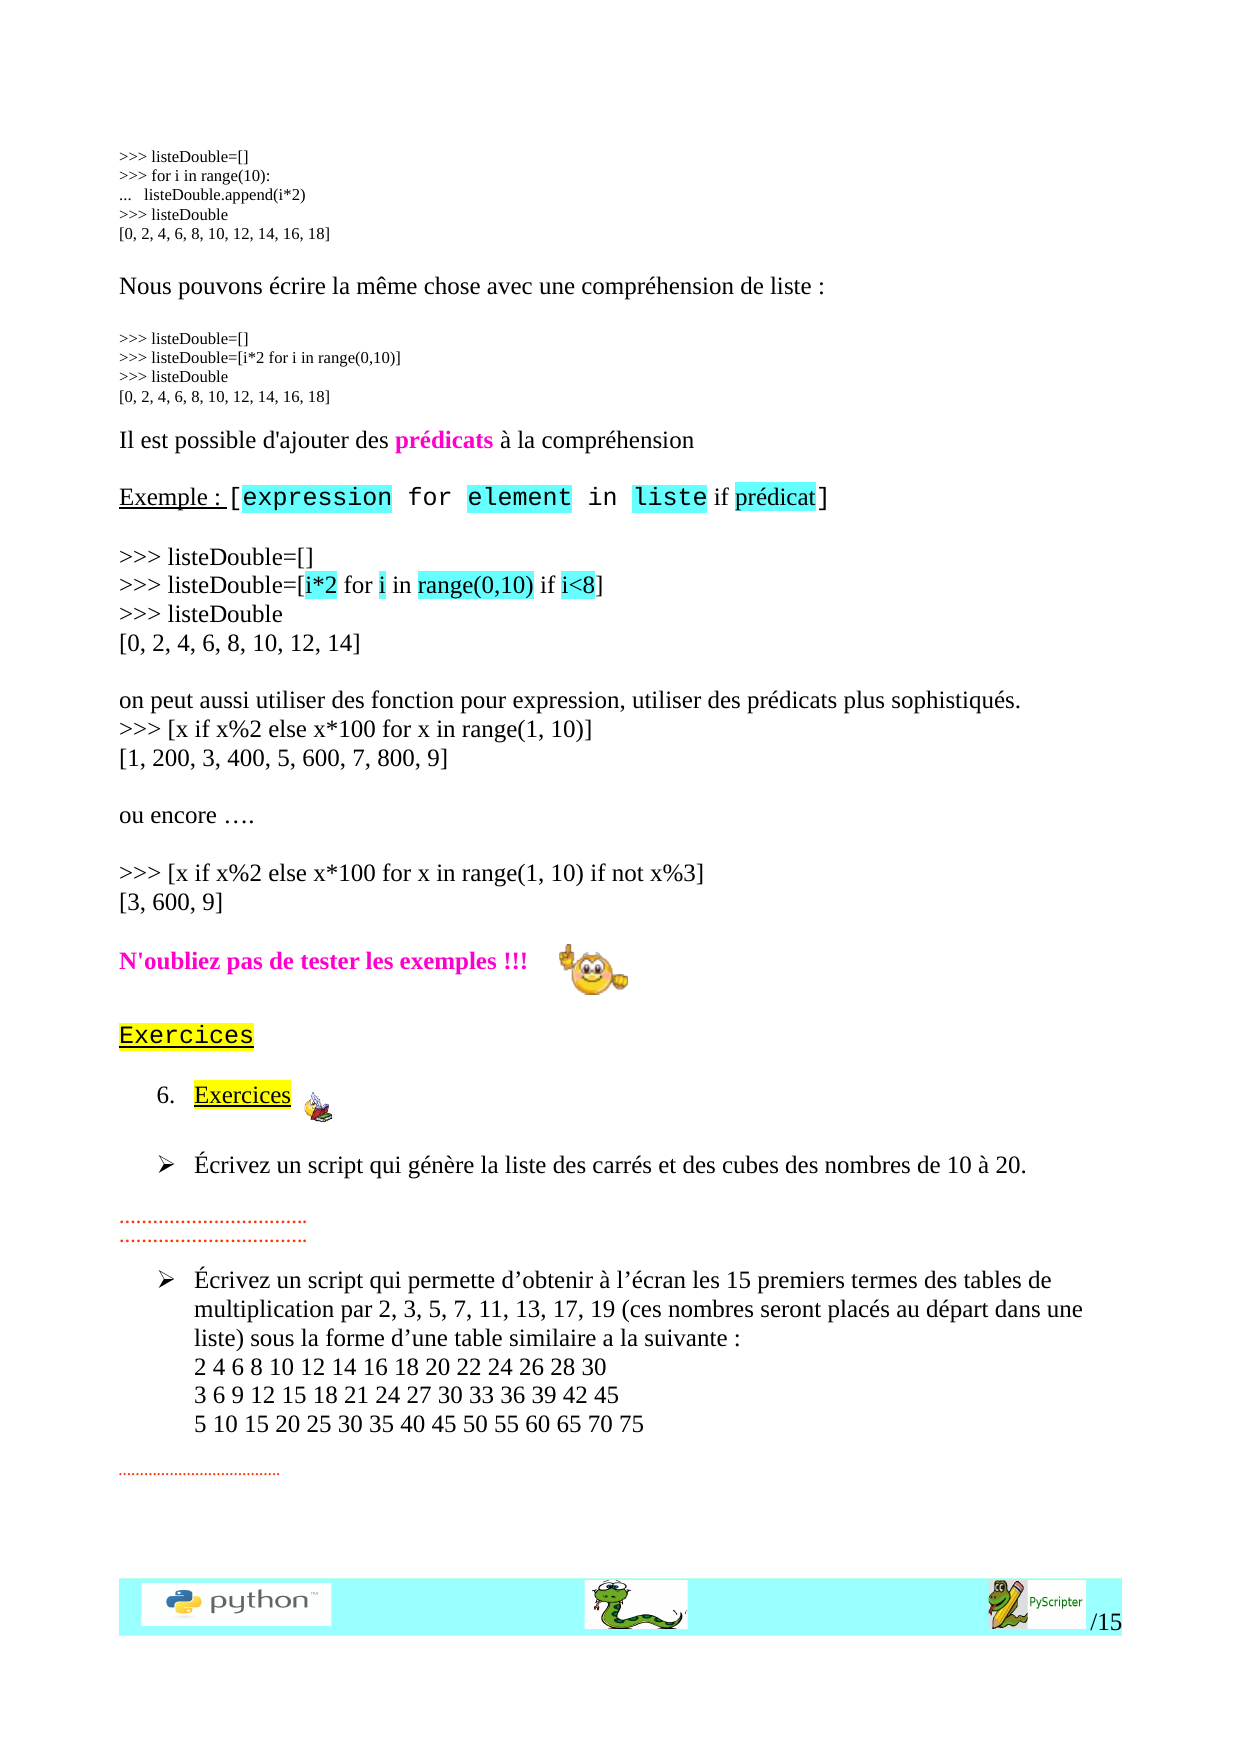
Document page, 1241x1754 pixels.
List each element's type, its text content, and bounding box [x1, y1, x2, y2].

text [628, 944, 1122, 994]
text >>> listeDouble=[] [119, 542, 1122, 571]
text ……………………………. [119, 1227, 1122, 1246]
text Exercices [119, 1023, 1122, 1051]
text [1, 200, 3, 400, 5, 600, 7, 800, 9] [119, 743, 1122, 772]
picture [303, 1085, 333, 1122]
text Exemple : [expression for element in liste if prédicat] [119, 482, 1122, 513]
text [0, 2, 4, 6, 8, 10, 12, 14, 16, 18] [119, 223, 1122, 243]
text ou encore …. [119, 801, 1122, 829]
text ……………………………….. [119, 1457, 1122, 1480]
text >>> listeDouble=[i*2 for i in range(0,10)] [119, 348, 1122, 367]
text on peut aussi utiliser des fonction pour expression, utiliser des prédicats plus sophistiqués. [119, 686, 1122, 714]
list Exercices [156, 1080, 1122, 1122]
text >>> listeDouble=[] [119, 329, 1122, 348]
text >>> for i in range(10): [119, 166, 1122, 185]
list Écrivez un script qui permette d’obtenir à l’écran les 15 premiers termes des tables de [156, 1265, 1122, 1294]
text ……………………………. [119, 1208, 1122, 1227]
text >>> [x if x%2 else x*100 for x in range(1, 10) if not x%3] [119, 858, 1122, 887]
text N'oubliez pas de tester les exemples !!! [119, 944, 559, 994]
list 5 10 15 20 25 30 35 40 45 50 55 60 65 70 75 [156, 1409, 1122, 1438]
text >>> listeDouble [119, 599, 1122, 628]
text [3, 600, 9] [119, 887, 1122, 916]
text >>> listeDouble [119, 204, 1122, 223]
text >>> listeDouble=[] [119, 147, 1122, 166]
text Il est possible d'ajouter des prédicats à la compréhension [119, 425, 1122, 453]
text [0, 2, 4, 6, 8, 10, 12, 14] [119, 628, 1122, 657]
picture [141, 1583, 332, 1626]
text [0, 2, 4, 6, 8, 10, 12, 14, 16, 18] [119, 386, 1122, 406]
picture [559, 944, 628, 995]
text ... listeDouble.append(i*2) [119, 185, 1122, 204]
picture [584, 1580, 688, 1629]
list 3 6 9 12 15 18 21 24 27 30 33 36 39 42 45 [156, 1380, 1122, 1409]
picture [988, 1580, 1087, 1629]
text >>> [x if x%2 else x*100 for x in range(1, 10)] [119, 714, 1122, 743]
list Écrivez un script qui génère la liste des carrés et des cubes des nombres de 10 à 20. [156, 1150, 1122, 1179]
text >>> listeDouble [119, 367, 1122, 386]
list multiplication par 2, 3, 5, 7, 11, 13, 17, 19 (ces nombres seront placés au départ dans une liste) sous la forme d’une table similaire a la suivante : [156, 1294, 1122, 1352]
list 2 4 6 8 10 12 14 16 18 20 22 24 26 28 30 [156, 1352, 1122, 1380]
text Nous pouvons écrire la même chose avec une compréhension de liste : [119, 271, 1122, 300]
text >>> listeDouble=[i*2 for i in range(0,10) if i<8] [119, 571, 1122, 599]
